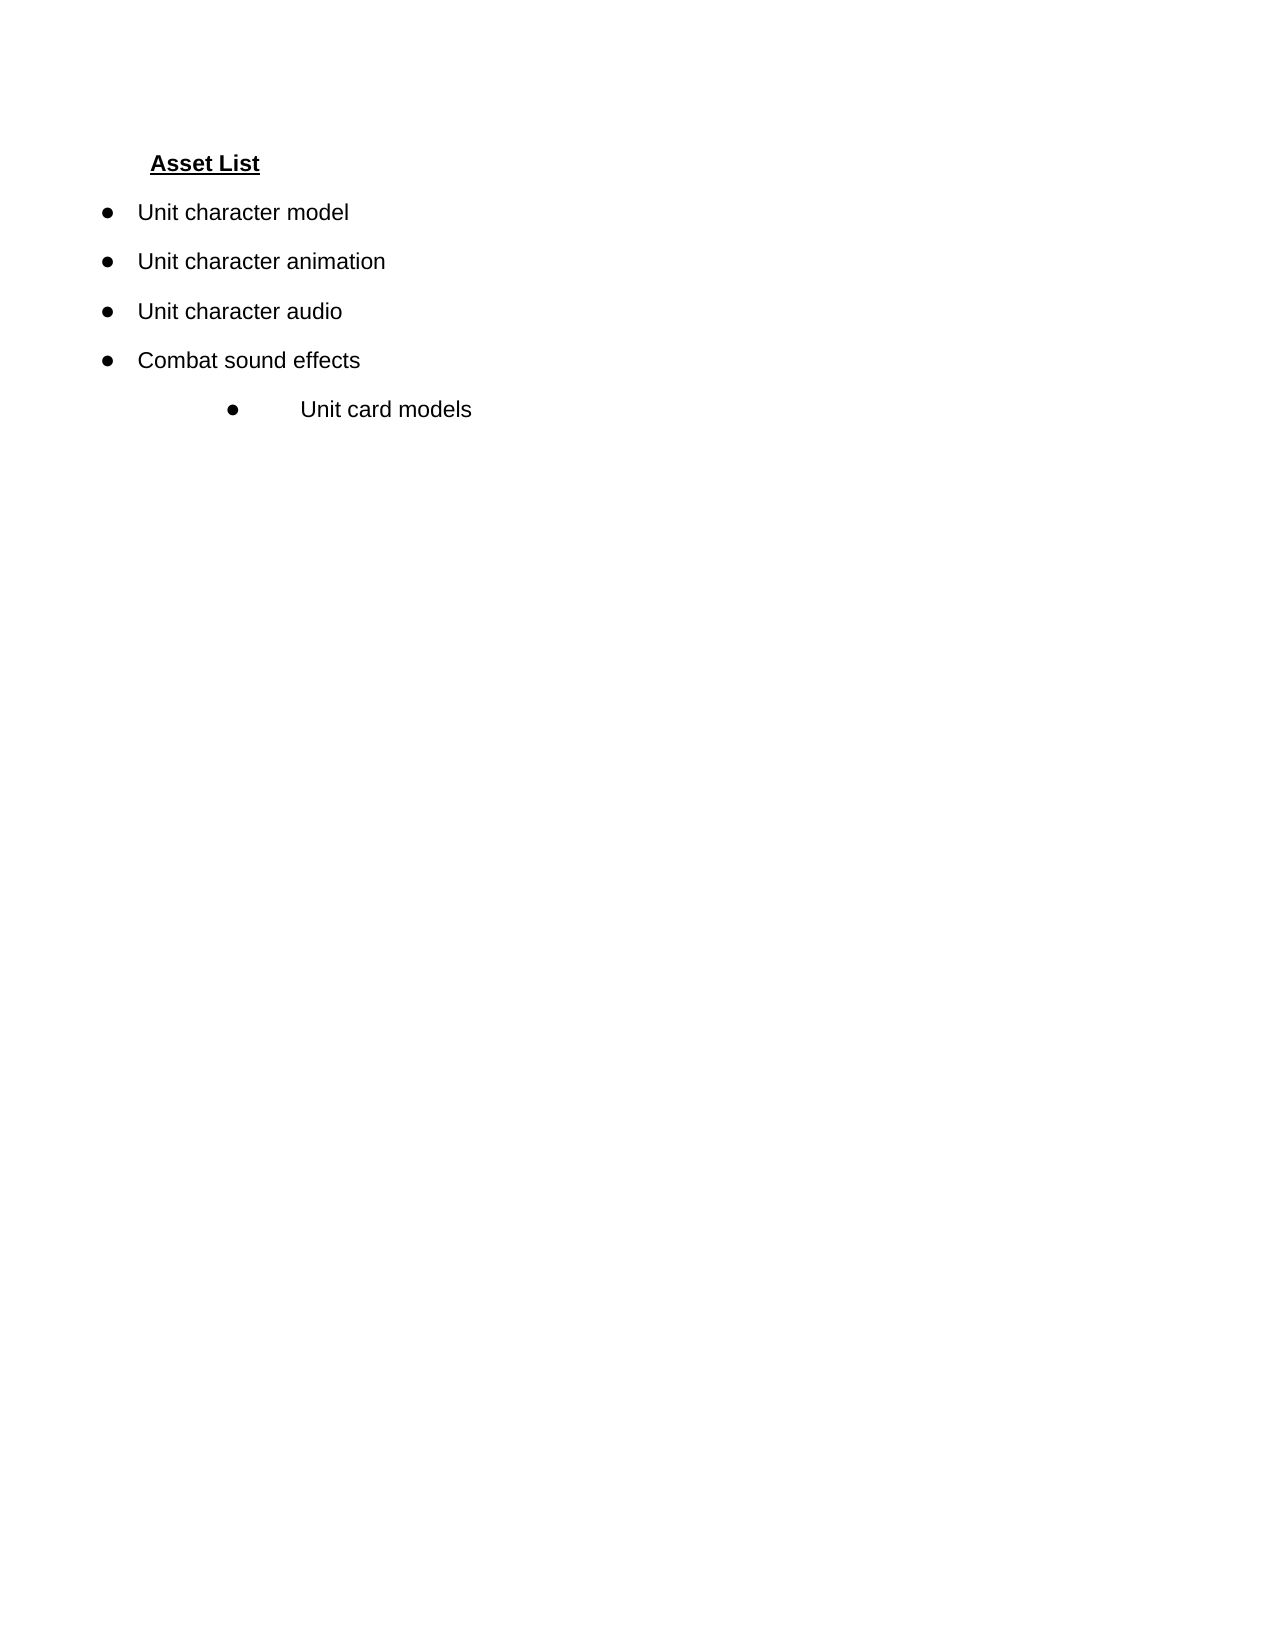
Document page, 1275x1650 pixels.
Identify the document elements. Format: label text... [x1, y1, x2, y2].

list Unit character audio [100, 296, 1275, 324]
subtitle Asset List [150, 150, 1275, 176]
list Unit card models [225, 394, 1275, 423]
list Unit character animation [100, 246, 1275, 275]
list Unit character model [100, 197, 1275, 226]
list Combat sound effects [100, 345, 1275, 374]
